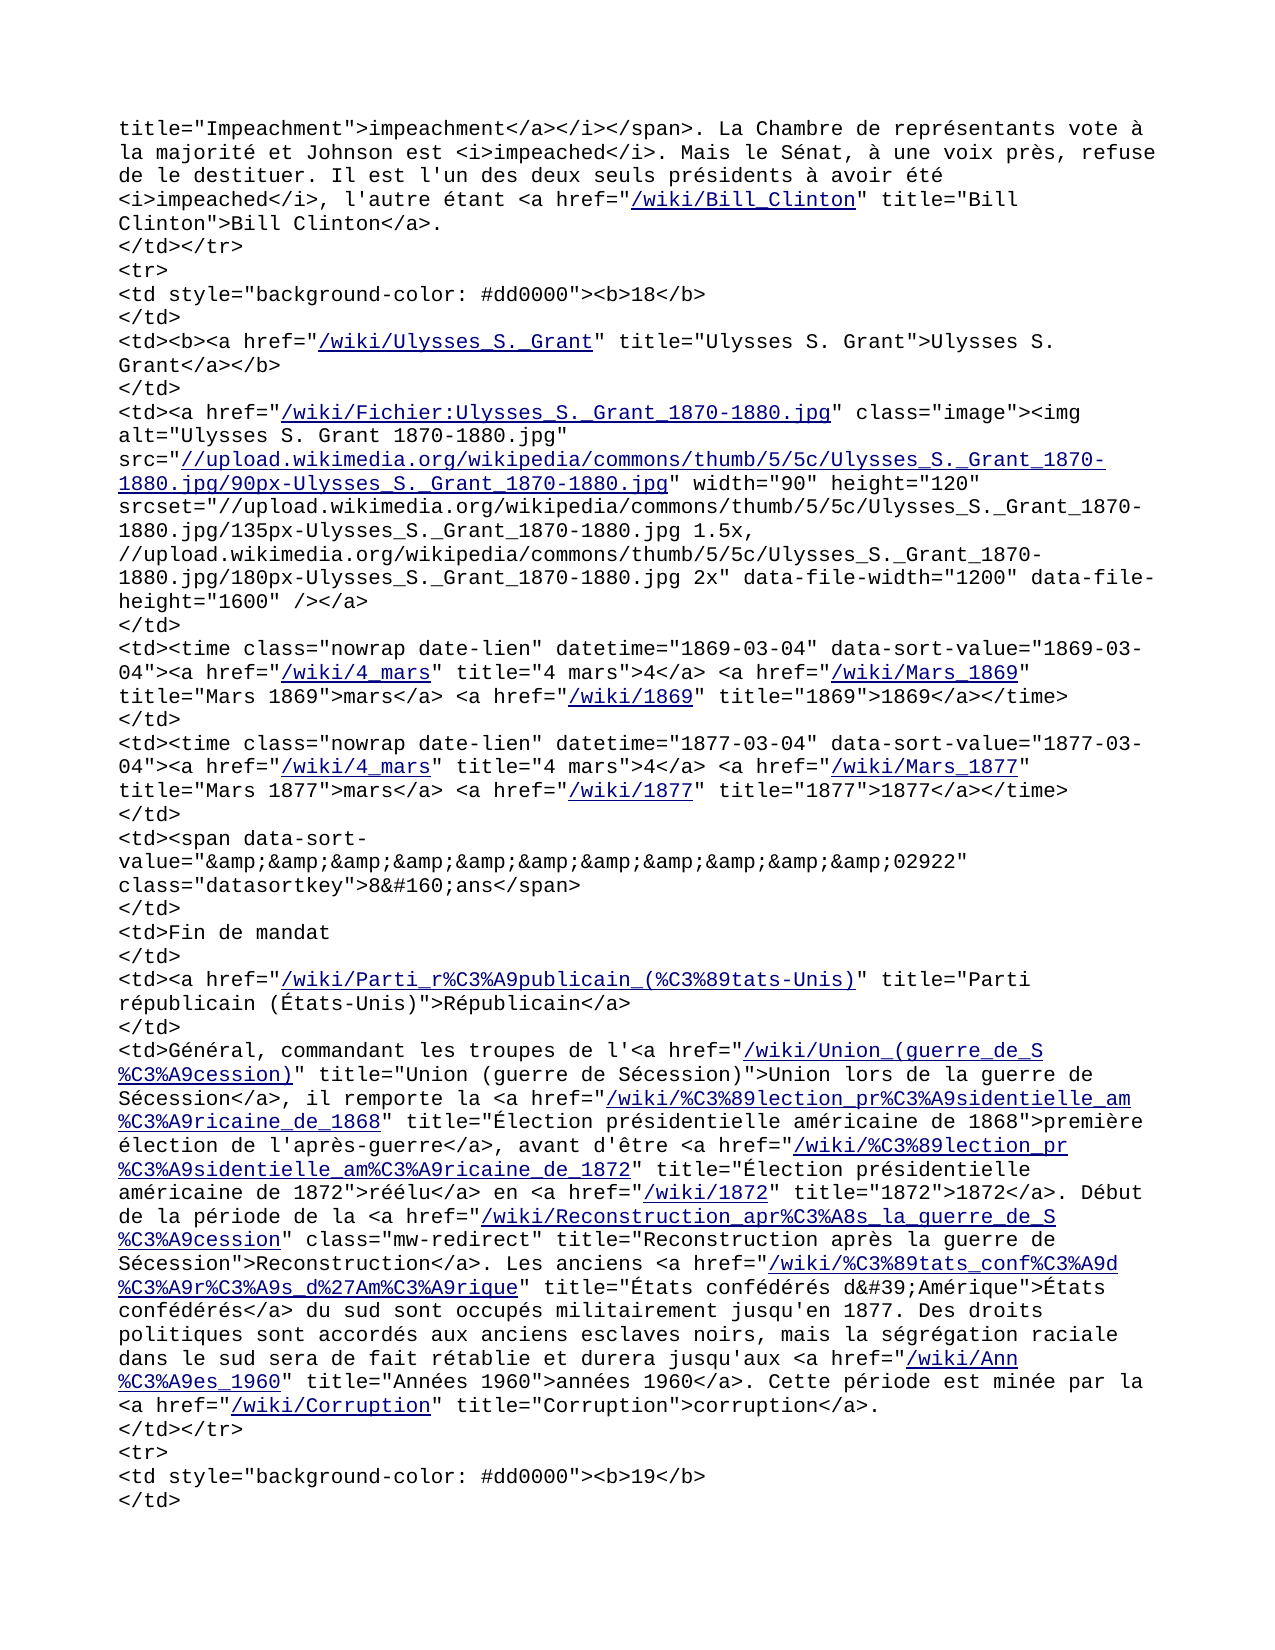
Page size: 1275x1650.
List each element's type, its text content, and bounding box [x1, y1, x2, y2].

text </td> [118, 898, 1157, 922]
text </td></tr> [118, 236, 1157, 260]
text </td> [118, 946, 1157, 969]
text </td> [118, 378, 1157, 402]
text </td> [118, 709, 1157, 733]
text </td> [118, 1489, 1157, 1513]
text <td><time class="nowrap date-lien" datetime="1877-03-04" data-sort-value="1877-03-04"><a href="/wiki/4_mars" title="4 mars">4</a> <a href="/wiki/Mars_1877" title="Mars 1877">mars</a> <a href="/wiki/1877" title="1877">1877</a></time> [118, 733, 1157, 804]
text <tr> [118, 260, 1157, 284]
text <td><b><a href="/wiki/Ulysses_S._Grant" title="Ulysses S. Grant">Ulysses S. Grant</a></b> [118, 331, 1157, 378]
text <td><a href="/wiki/Parti_r%C3%A9publicain_(%C3%89tats-Unis)" title="Parti républicain (États-Unis)">Républicain</a> [118, 969, 1157, 1017]
text <td>Général, commandant les troupes de l'<a href="/wiki/Union_(guerre_de_S%C3%A9cession)" title="Union (guerre de Sécession)">Union lors de la guerre de Sécession</a>, il remporte la <a href="/wiki/%C3%89lection_pr%C3%A9sidentielle_am%C3%A9ricaine_de_1868" title="Élection présidentielle américaine de 1868">première élection de l'après-guerre</a>, avant d'être <a href="/wiki/%C3%89lection_pr%C3%A9sidentielle_am%C3%A9ricaine_de_1872" title="Élection présidentielle américaine de 1872">réélu</a> en <a href="/wiki/1872" title="1872">1872</a>. Début de la période de la <a href="/wiki/Reconstruction_apr%C3%A8s_la_guerre_de_S%C3%A9cession" class="mw-redirect" title="Reconstruction après la guerre de Sécession">Reconstruction</a>. Les anciens <a href="/wiki/%C3%89tats_conf%C3%A9d%C3%A9r%C3%A9s_d%27Am%C3%A9rique" title="États confédérés d&#39;Amérique">États confédérés</a> du sud sont occupés militairement jusqu'en 1877. Des droits politiques sont accordés aux anciens esclaves noirs, mais la ségrégation raciale dans le sud sera de fait rétablie et durera jusqu'aux <a href="/wiki/Ann%C3%A9es_1960" title="Années 1960">années 1960</a>. Cette période est minée par la <a href="/wiki/Corruption" title="Corruption">corruption</a>. [118, 1040, 1157, 1419]
text </td> [118, 615, 1157, 638]
text <td style="background-color: #dd0000"><b>19</b> [118, 1466, 1157, 1489]
text </td> [118, 1017, 1157, 1040]
text <td style="background-color: #dd0000"><b>18</b> [118, 284, 1157, 307]
text </td></tr> [118, 1419, 1157, 1442]
text </td> [118, 307, 1157, 331]
text <td>Fin de mandat [118, 922, 1157, 946]
text title="Impeachment">impeachment</a></i></span>. La Chambre de représentants vote à la majorité et Johnson est <i>impeached</i>. Mais le Sénat, à une voix près, refuse de le destituer. Il est l'un des deux seuls présidents à avoir été <i>impeached</i>, l'autre étant <a href="/wiki/Bill_Clinton" title="Bill Clinton">Bill Clinton</a>. [118, 118, 1157, 236]
text <td><a href="/wiki/Fichier:Ulysses_S._Grant_1870-1880.jpg" class="image"><img alt="Ulysses S. Grant 1870-1880.jpg" src="//upload.wikimedia.org/wikipedia/commons/thumb/5/5c/Ulysses_S._Grant_1870-1880.jpg/90px-Ulysses_S._Grant_1870-1880.jpg" width="90" height="120" srcset="//upload.wikimedia.org/wikipedia/commons/thumb/5/5c/Ulysses_S._Grant_1870-1880.jpg/135px-Ulysses_S._Grant_1870-1880.jpg 1.5x, //upload.wikimedia.org/wikipedia/commons/thumb/5/5c/Ulysses_S._Grant_1870-1880.jpg/180px-Ulysses_S._Grant_1870-1880.jpg 2x" data-file-width="1200" data-file-height="1600" /></a> [118, 402, 1157, 615]
text </td> [118, 804, 1157, 827]
text <tr> [118, 1442, 1157, 1466]
text <td><span data-sort-value="&amp;&amp;&amp;&amp;&amp;&amp;&amp;&amp;&amp;&amp;&amp;02922" class="datasortkey">8&#160;ans</span> [118, 827, 1157, 898]
text <td><time class="nowrap date-lien" datetime="1869-03-04" data-sort-value="1869-03-04"><a href="/wiki/4_mars" title="4 mars">4</a> <a href="/wiki/Mars_1869" title="Mars 1869">mars</a> <a href="/wiki/1869" title="1869">1869</a></time> [118, 638, 1157, 709]
